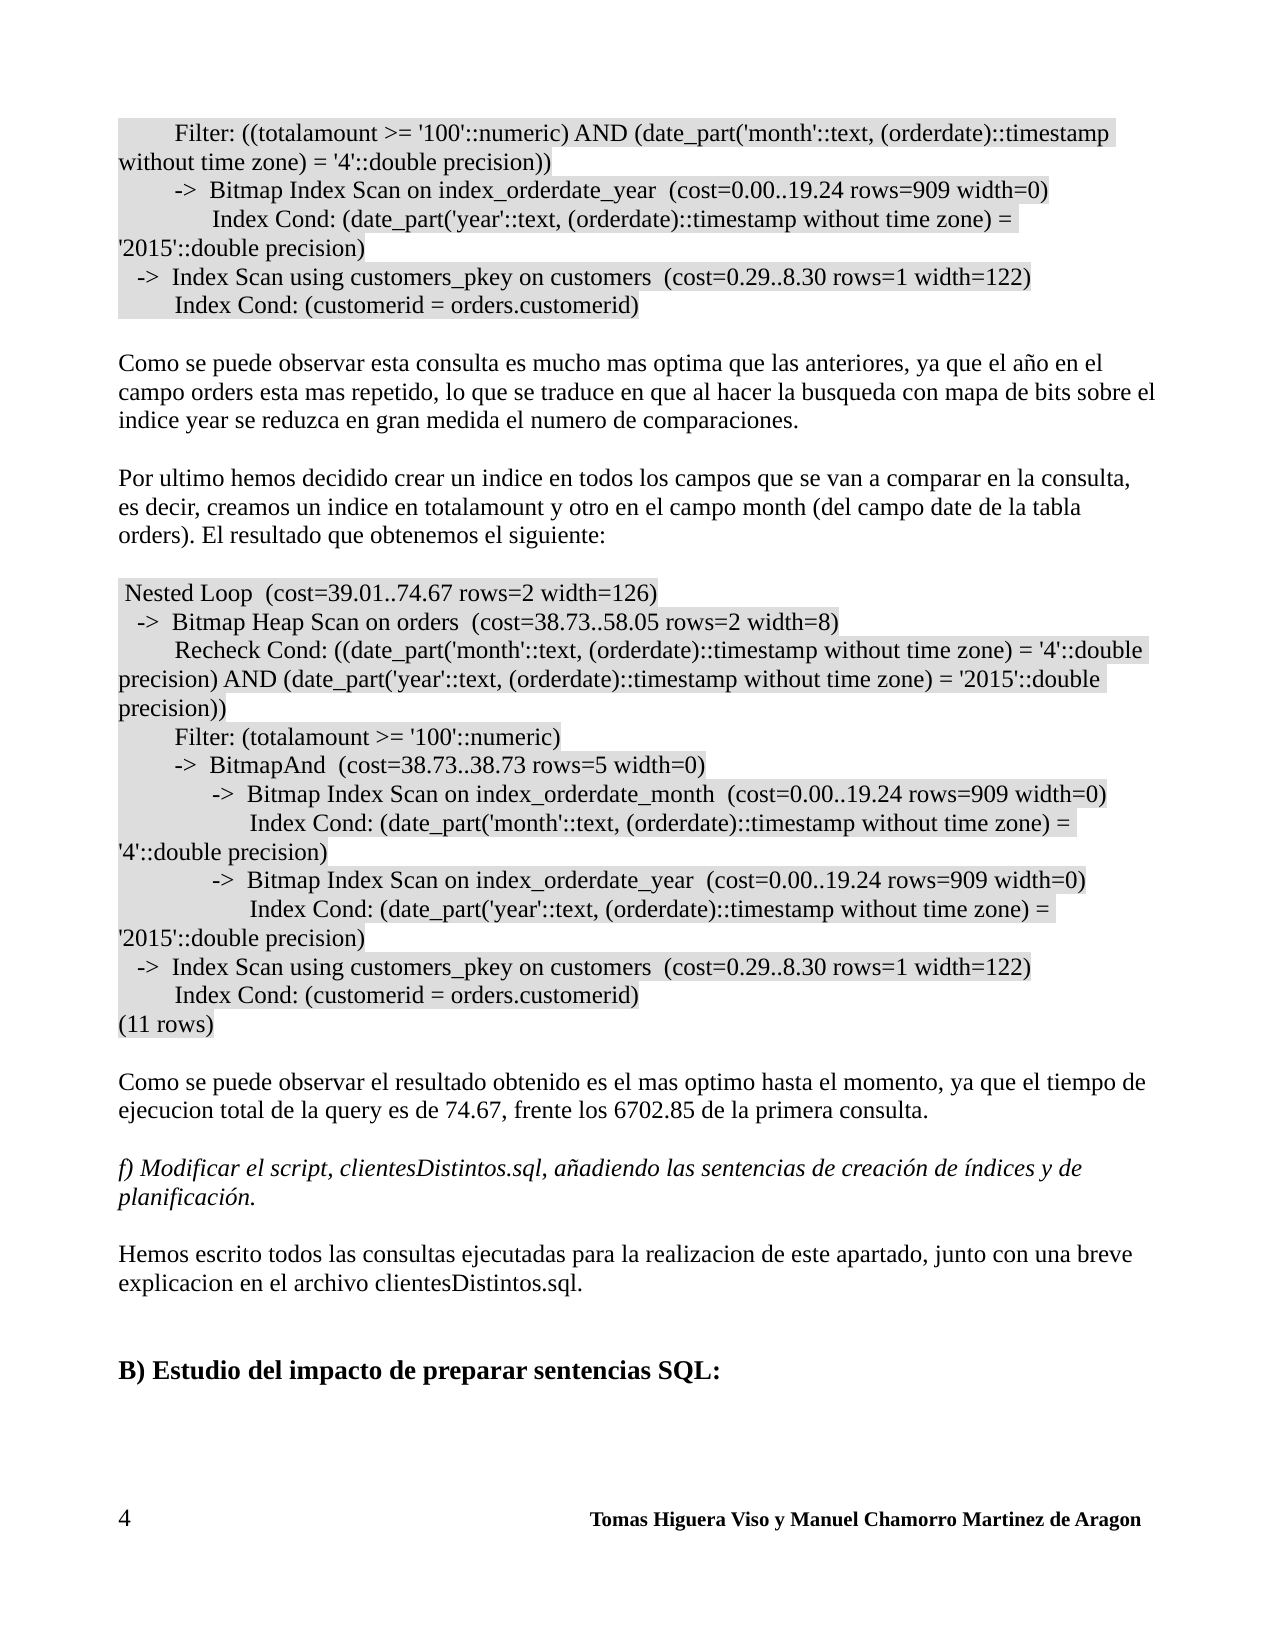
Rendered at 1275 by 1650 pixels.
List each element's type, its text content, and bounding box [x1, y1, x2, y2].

text Como se puede observar el resultado obtenido es el mas optimo hasta el momento, ya que el tiempo de ejecucion total de la query es de 74.67, frente los 6702.85 de la primera consulta. [118, 1067, 1157, 1124]
text Index Cond: (customerid = orders.customerid) [118, 981, 1157, 1009]
text Hemos escrito todos las consultas ejecutadas para la realizacion de este apartado, junto con una breve explicacion en el archivo clientesDistintos.sql. [118, 1239, 1157, 1297]
text Por ultimo hemos decidido crear un indice en todos los campos que se van a comparar en la consulta, es decir, creamos un indice en totalamount y otro en el campo month (del campo date de la tabla orders). El resultado que obtenemos el siguiente: [118, 463, 1157, 549]
text -> Bitmap Heap Scan on orders (cost=38.73..58.05 rows=2 width=8) [118, 607, 1157, 636]
text Como se puede observar esta consulta es mucho mas optima que las anteriores, ya que el año en el campo orders esta mas repetido, lo que se traduce en que al hacer la busqueda con mapa de bits sobre el indice year se reduzca en gran medida el numero de comparaciones. [118, 348, 1157, 434]
text Filter: ((totalamount >= '100'::numeric) AND (date_part('month'::text, (orderdate)::timestamp without time zone) = '4'::double precision)) [118, 118, 1157, 176]
text Index Cond: (date_part('year'::text, (orderdate)::timestamp without time zone) = '2015'::double precision) [118, 204, 1157, 262]
text Index Cond: (date_part('year'::text, (orderdate)::timestamp without time zone) = '2015'::double precision) [118, 894, 1157, 952]
text Index Cond: (date_part('month'::text, (orderdate)::timestamp without time zone) = '4'::double precision) [118, 808, 1157, 866]
text -> Index Scan using customers_pkey on customers (cost=0.29..8.30 rows=1 width=122) [118, 262, 1157, 291]
text B) Estudio del impacto de preparar sentencias SQL: [118, 1354, 1157, 1386]
text -> Bitmap Index Scan on index_orderdate_month (cost=0.00..19.24 rows=909 width=0) [118, 779, 1157, 808]
text Nested Loop (cost=39.01..74.67 rows=2 width=126) [118, 578, 1157, 607]
text -> Bitmap Index Scan on index_orderdate_year (cost=0.00..19.24 rows=909 width=0) [118, 866, 1157, 894]
text -> Bitmap Index Scan on index_orderdate_year (cost=0.00..19.24 rows=909 width=0) [118, 176, 1157, 204]
text f) Modificar el script, clientesDistintos.sql, añadiendo las sentencias de creación de índices y de planificación. [118, 1153, 1157, 1211]
text -> Index Scan using customers_pkey on customers (cost=0.29..8.30 rows=1 width=122) [118, 952, 1157, 981]
text (11 rows) [118, 1009, 1157, 1038]
text Index Cond: (customerid = orders.customerid) [118, 291, 1157, 319]
text Filter: (totalamount >= '100'::numeric) [118, 722, 1157, 751]
text -> BitmapAnd (cost=38.73..38.73 rows=5 width=0) [118, 751, 1157, 779]
text Recheck Cond: ((date_part('month'::text, (orderdate)::timestamp without time zone) = '4'::double precision) AND (date_part('year'::text, (orderdate)::timestamp without time zone) = '2015'::double precision)) [118, 636, 1157, 722]
